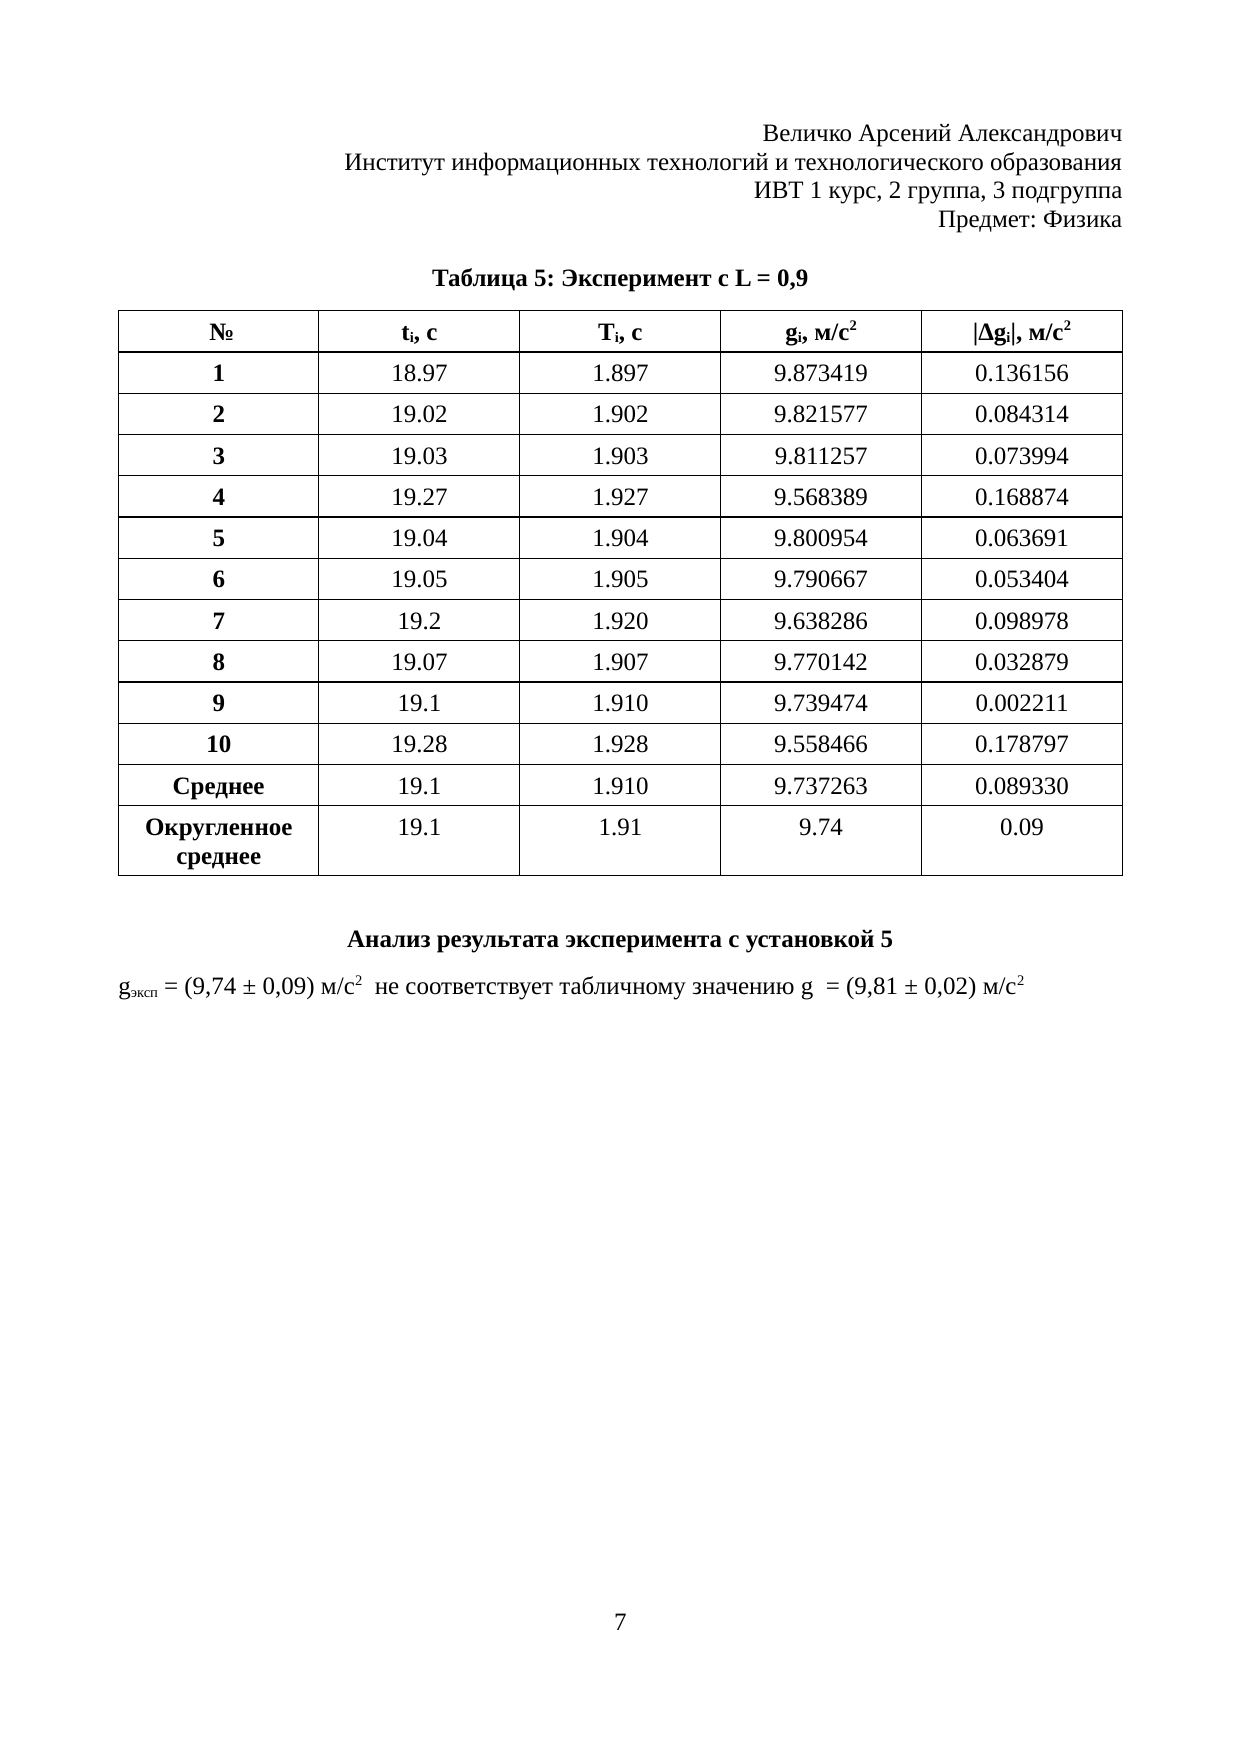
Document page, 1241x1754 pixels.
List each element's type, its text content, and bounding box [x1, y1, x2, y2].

table_cell 0,09 [922, 806, 1122, 875]
table_cell 1,897 [520, 353, 720, 393]
table_cell 4 [119, 476, 318, 516]
table_cell 0,136156 [922, 353, 1122, 393]
table_cell 19,1 [319, 806, 519, 875]
table_cell 9,739474 [721, 683, 921, 723]
table_cell 0,053404 [922, 559, 1122, 599]
table_cell 9,873419 [721, 353, 921, 393]
table_header |Δgi|, м/с2 [922, 311, 1122, 351]
table_cell 3 [119, 435, 318, 475]
table_cell 1,907 [520, 641, 720, 681]
table_cell 0,032879 [922, 641, 1122, 681]
table_cell 5 [119, 518, 318, 558]
table_cell 19,02 [319, 394, 519, 434]
table_cell 1,902 [520, 394, 720, 434]
table_cell 1,920 [520, 600, 720, 640]
table_cell 0,073994 [922, 435, 1122, 475]
table_cell 19,05 [319, 559, 519, 599]
table_cell 2 [119, 394, 318, 434]
table_cell 0,084314 [922, 394, 1122, 434]
table_cell 1,927 [520, 476, 720, 516]
table_cell Среднее [119, 765, 318, 805]
table_cell Округленное среднее [119, 806, 318, 875]
table_cell 0,089330 [922, 765, 1122, 805]
table_cell 0,168874 [922, 476, 1122, 516]
table_cell 1,910 [520, 765, 720, 805]
table_cell 6 [119, 559, 318, 599]
table_cell 19,27 [319, 476, 519, 516]
table_header № [119, 311, 318, 351]
table_cell 19,1 [319, 683, 519, 723]
table_cell 9,800954 [721, 518, 921, 558]
table_cell 0,002211 [922, 683, 1122, 723]
table_header ti, с [319, 311, 519, 351]
table_cell 9,638286 [721, 600, 921, 640]
table_cell 1,91 [520, 806, 720, 875]
text Таблица 5: Эксперимент с L = 0,9 [118, 263, 1122, 291]
table_cell 9,568389 [721, 476, 921, 516]
table_cell 19,07 [319, 641, 519, 681]
text gэксп = (9,74 ± 0,09) м/с2 не соответствует табличному значению g = (9,81 ± 0,02) м/с2 [118, 971, 1122, 1000]
table_cell 10 [119, 724, 318, 764]
table_cell 19,04 [319, 518, 519, 558]
table_cell 0,063691 [922, 518, 1122, 558]
table_cell 9,811257 [721, 435, 921, 475]
table_cell 19,2 [319, 600, 519, 640]
table_cell 19,28 [319, 724, 519, 764]
table_cell 9,790667 [721, 559, 921, 599]
text Анализ результата эксперимента с установкой 5 [118, 924, 1122, 953]
table_cell 9,558466 [721, 724, 921, 764]
table_cell 1,910 [520, 683, 720, 723]
table_cell 9 [119, 683, 318, 723]
table_cell 1,905 [520, 559, 720, 599]
table_header gi, м/с2 [721, 311, 921, 351]
table_cell 19,03 [319, 435, 519, 475]
table_cell 9,74 [721, 806, 921, 875]
table_cell 1,903 [520, 435, 720, 475]
table_cell 7 [119, 600, 318, 640]
table_cell 0,098978 [922, 600, 1122, 640]
table_cell 9,821577 [721, 394, 921, 434]
table_cell 18,97 [319, 353, 519, 393]
table_header Ti, с [520, 311, 720, 351]
table_cell 9,770142 [721, 641, 921, 681]
table_cell 1 [119, 353, 318, 393]
table_cell 8 [119, 641, 318, 681]
table_cell 1,904 [520, 518, 720, 558]
table_cell 0,178797 [922, 724, 1122, 764]
table_cell 1,928 [520, 724, 720, 764]
table_cell 9,737263 [721, 765, 921, 805]
table_cell 19,1 [319, 765, 519, 805]
